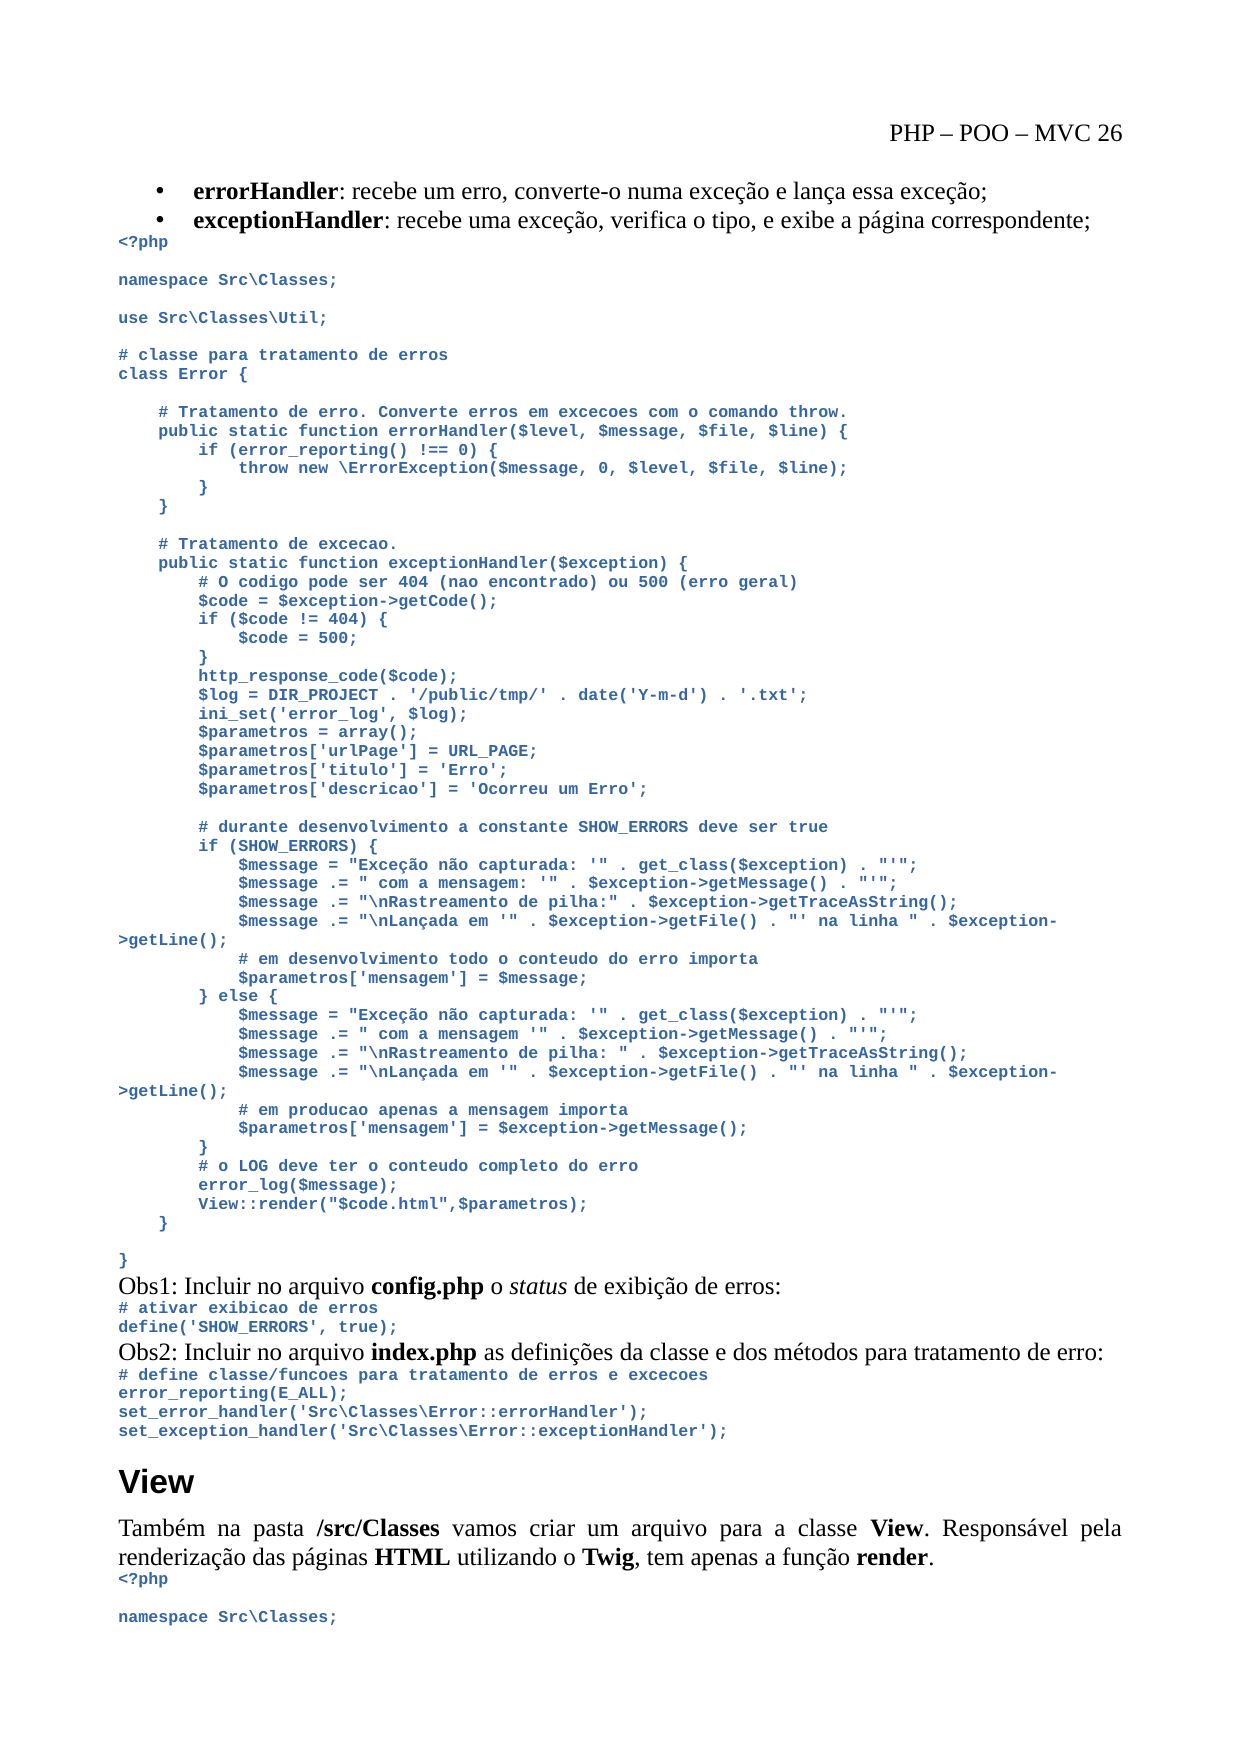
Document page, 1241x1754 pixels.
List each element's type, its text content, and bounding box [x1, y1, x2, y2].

text error_log($message); [118, 1177, 1122, 1195]
text $parametros['descricao'] = 'Ocorreu um Erro'; [118, 781, 1122, 799]
text <?php [118, 234, 1122, 253]
text $message .= "\nRastreamento de pilha:" . $exception->getTraceAsString(); [118, 894, 1122, 913]
text } [118, 479, 1122, 498]
text } [118, 1252, 1122, 1271]
text View::render("$code.html",$parametros); [118, 1195, 1122, 1214]
text $parametros['mensagem'] = $message; [118, 969, 1122, 988]
text # classe para tratamento de erros [118, 347, 1122, 366]
text # em desenvolvimento todo o conteudo do erro importa [118, 950, 1122, 969]
text namespace Src\Classes; [118, 272, 1122, 290]
text # ativar exibicao de erros [118, 1299, 1122, 1318]
text $parametros['titulo'] = 'Erro'; [118, 762, 1122, 781]
text # o LOG deve ter o conteudo completo do erro [118, 1158, 1122, 1177]
text $parametros['mensagem'] = $exception->getMessage(); [118, 1120, 1122, 1139]
text $log = DIR_PROJECT . '/public/tmp/' . date('Y-m-d') . '.txt'; [118, 686, 1122, 705]
text } [118, 1214, 1122, 1233]
text $message .= "\nRastreamento de pilha: " . $exception->getTraceAsString(); [118, 1044, 1122, 1063]
text # Tratamento de erro. Converte erros em excecoes com o comando throw. [118, 403, 1122, 422]
text class Error { [118, 366, 1122, 385]
text # durante desenvolvimento a constante SHOW_ERRORS deve ser true [118, 818, 1122, 837]
text $message = "Exceção não capturada: '" . get_class($exception) . "'"; [118, 856, 1122, 875]
text Obs1: Incluir no arquivo config.php o status de exibição de erros: [118, 1271, 1122, 1299]
text # O codigo pode ser 404 (nao encontrado) ou 500 (erro geral) [118, 573, 1122, 592]
text public static function exceptionHandler($exception) { [118, 554, 1122, 573]
text throw new \ErrorException($message, 0, $level, $file, $line); [118, 460, 1122, 479]
text $message .= " com a mensagem: '" . $exception->getMessage() . "'"; [118, 875, 1122, 894]
text $parametros['urlPage'] = URL_PAGE; [118, 743, 1122, 762]
text <?php [118, 1571, 1122, 1590]
list errorHandler: recebe um erro, converte-o numa exceção e lança essa exceção; [156, 176, 1122, 205]
text Também na pasta /src/Classes vamos criar um arquivo para a classe View. Responsável pela renderização das páginas HTML utilizando o Twig, tem apenas a função render. [118, 1513, 1122, 1571]
text namespace Src\Classes; [118, 1609, 1122, 1627]
text } else { [118, 988, 1122, 1007]
text error_reporting(E_ALL); [118, 1385, 1122, 1404]
text } [118, 649, 1122, 667]
text } [118, 1139, 1122, 1158]
text $code = $exception->getCode(); [118, 592, 1122, 611]
text $message .= "\nLançada em '" . $exception->getFile() . "' na linha " . $exception->getLine(); [118, 1063, 1122, 1101]
text set_error_handler('Src\Classes\Error::errorHandler'); [118, 1404, 1122, 1423]
text $message .= "\nLançada em '" . $exception->getFile() . "' na linha " . $exception->getLine(); [118, 913, 1122, 950]
text $parametros = array(); [118, 724, 1122, 743]
list exceptionHandler: recebe uma exceção, verifica o tipo, e exibe a página correspondente; [156, 205, 1122, 234]
text if (error_reporting() !== 0) { [118, 441, 1122, 460]
text if ($code != 404) { [118, 611, 1122, 630]
text $code = 500; [118, 630, 1122, 649]
text $message .= " com a mensagem '" . $exception->getMessage() . "'"; [118, 1026, 1122, 1044]
text } [118, 498, 1122, 517]
text if (SHOW_ERRORS) { [118, 837, 1122, 856]
text set_exception_handler('Src\Classes\Error::exceptionHandler'); [118, 1423, 1122, 1441]
text define('SHOW_ERRORS', true); [118, 1318, 1122, 1337]
text # Tratamento de excecao. [118, 536, 1122, 554]
text $message = "Exceção não capturada: '" . get_class($exception) . "'"; [118, 1007, 1122, 1026]
text use Src\Classes\Util; [118, 309, 1122, 328]
text # define classe/funcoes para tratamento de erros e excecoes [118, 1366, 1122, 1385]
text http_response_code($code); [118, 667, 1122, 686]
text # em producao apenas a mensagem importa [118, 1101, 1122, 1120]
text ini_set('error_log', $log); [118, 705, 1122, 724]
subtitle View [118, 1462, 1122, 1501]
text public static function errorHandler($level, $message, $file, $line) { [118, 422, 1122, 441]
text Obs2: Incluir no arquivo index.php as definições da classe e dos métodos para tratamento de erro: [118, 1337, 1122, 1366]
